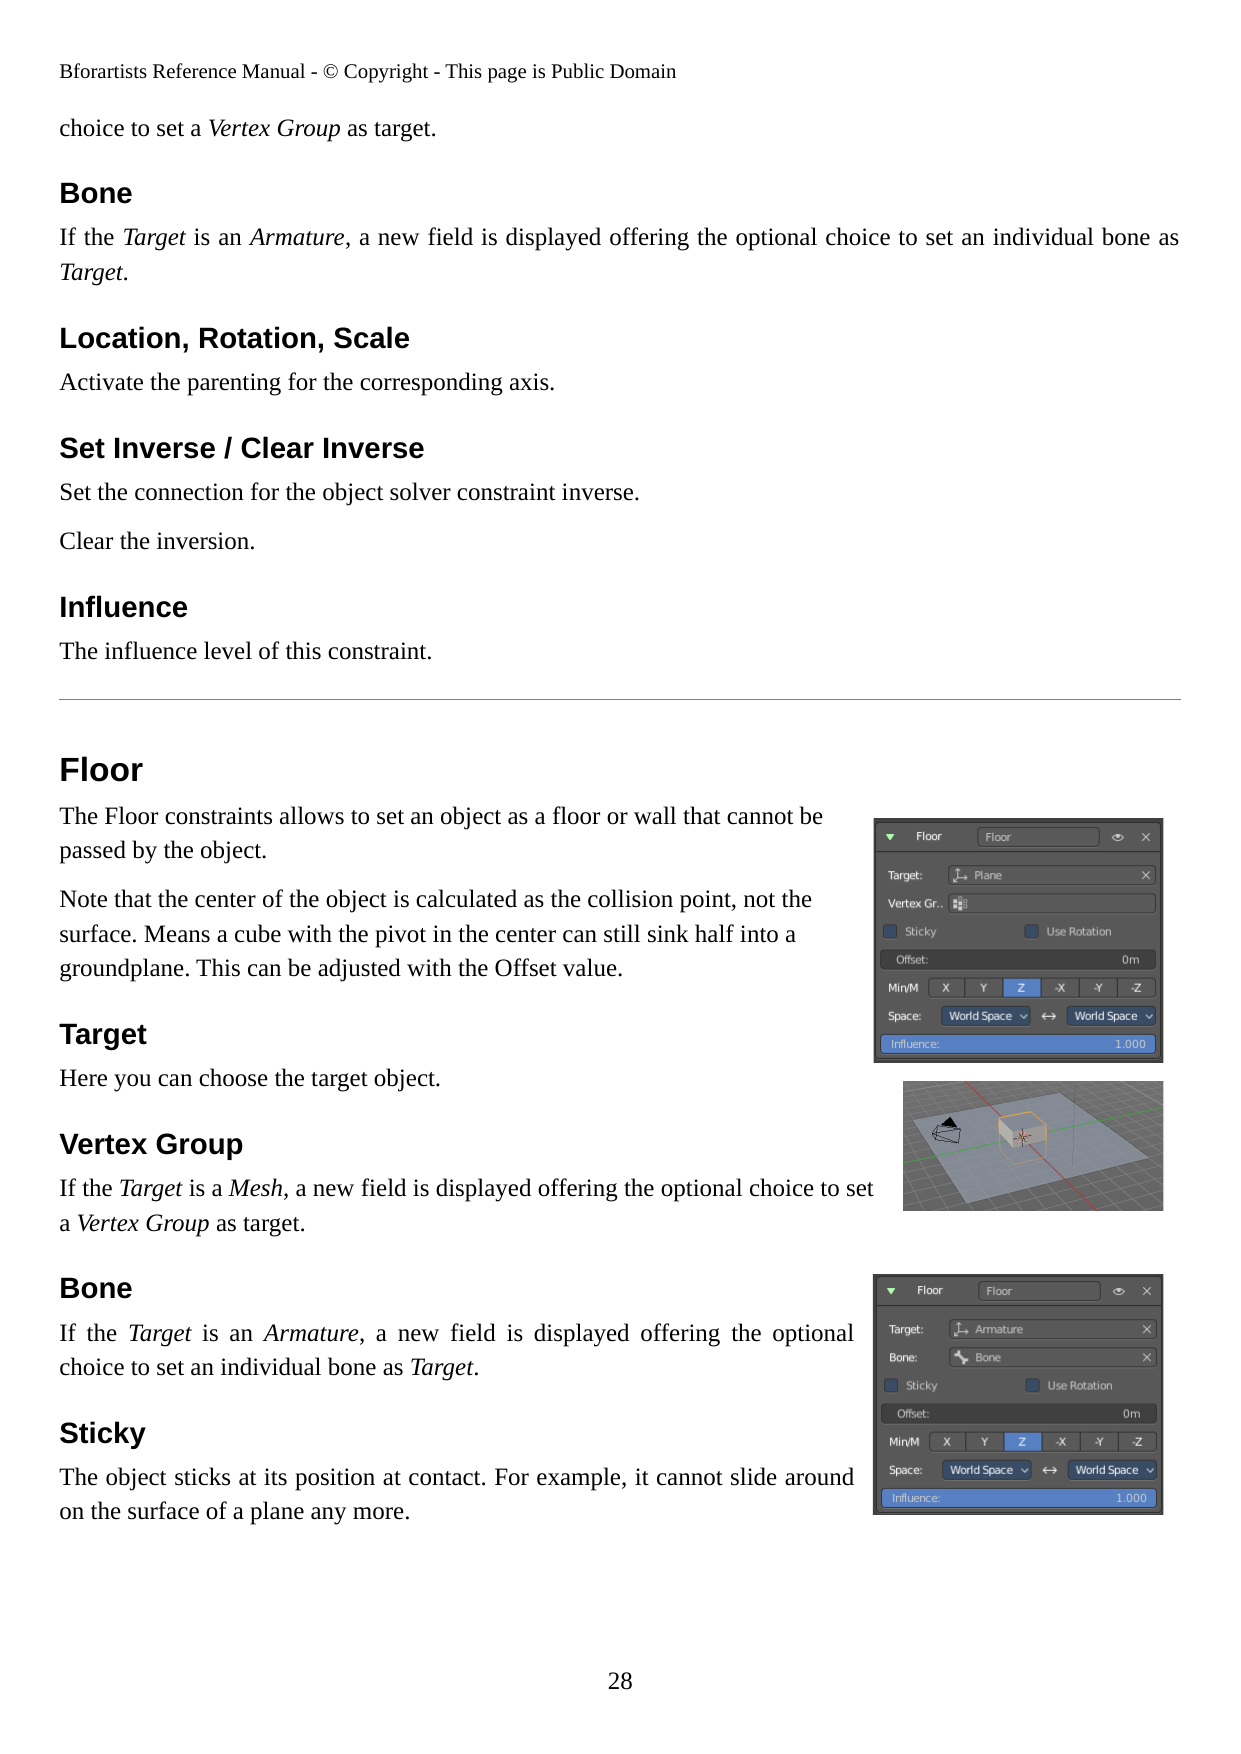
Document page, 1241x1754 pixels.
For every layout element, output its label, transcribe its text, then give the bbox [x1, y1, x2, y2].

subtitle [1164, 1127, 1181, 1161]
text If the Target is an Armature, a new field is displayed offering the optional choice to set an individual bone as Target. [59, 222, 1181, 286]
subtitle Set Inverse / Clear Inverse [59, 431, 1181, 464]
subtitle Location, Rotation, Scale [59, 321, 1181, 354]
text Note that the center of the object is calculated as the collision point, not the surface. Means a cube with the pivot in the center can still sink half into a groundplane. This can be adjusted with the Offset value. [59, 884, 873, 982]
text If the Target is a Mesh, a new field is displayed offering the optional choice to set a Vertex Group as target. [59, 1173, 1181, 1236]
text choice to set a Vertex Group as target. [59, 113, 1181, 141]
text The object sticks at its position at contact. For example, it cannot slide around on the surface of a plane any more. [59, 1462, 1181, 1525]
text Here you can choose the target object. [59, 1063, 1181, 1092]
text Activate the parenting for the corresponding axis. [59, 367, 1181, 396]
subtitle [1164, 1017, 1181, 1051]
picture [872, 1274, 1164, 1515]
subtitle Target [59, 1017, 873, 1051]
subtitle Sticky [59, 1416, 872, 1449]
subtitle Influence [59, 589, 1181, 623]
subtitle Bone [59, 1271, 1181, 1305]
text If the Target is an Armature, a new field is displayed offering the optional choice to set an individual bone as Target. [59, 1318, 872, 1381]
picture [903, 1081, 1164, 1211]
subtitle Vertex Group [59, 1127, 903, 1161]
text The Floor constraints allows to set an object as a floor or wall that cannot be passed by the object. [59, 801, 1181, 864]
subtitle Bone [59, 176, 1181, 210]
text Set the connection for the object solver constraint inverse. [59, 477, 1181, 506]
picture [873, 818, 1164, 1063]
text Clear the inversion. [59, 526, 1181, 554]
subtitle [1164, 1416, 1181, 1449]
text The influence level of this constraint. [59, 636, 1181, 664]
subtitle Floor [59, 750, 1181, 788]
